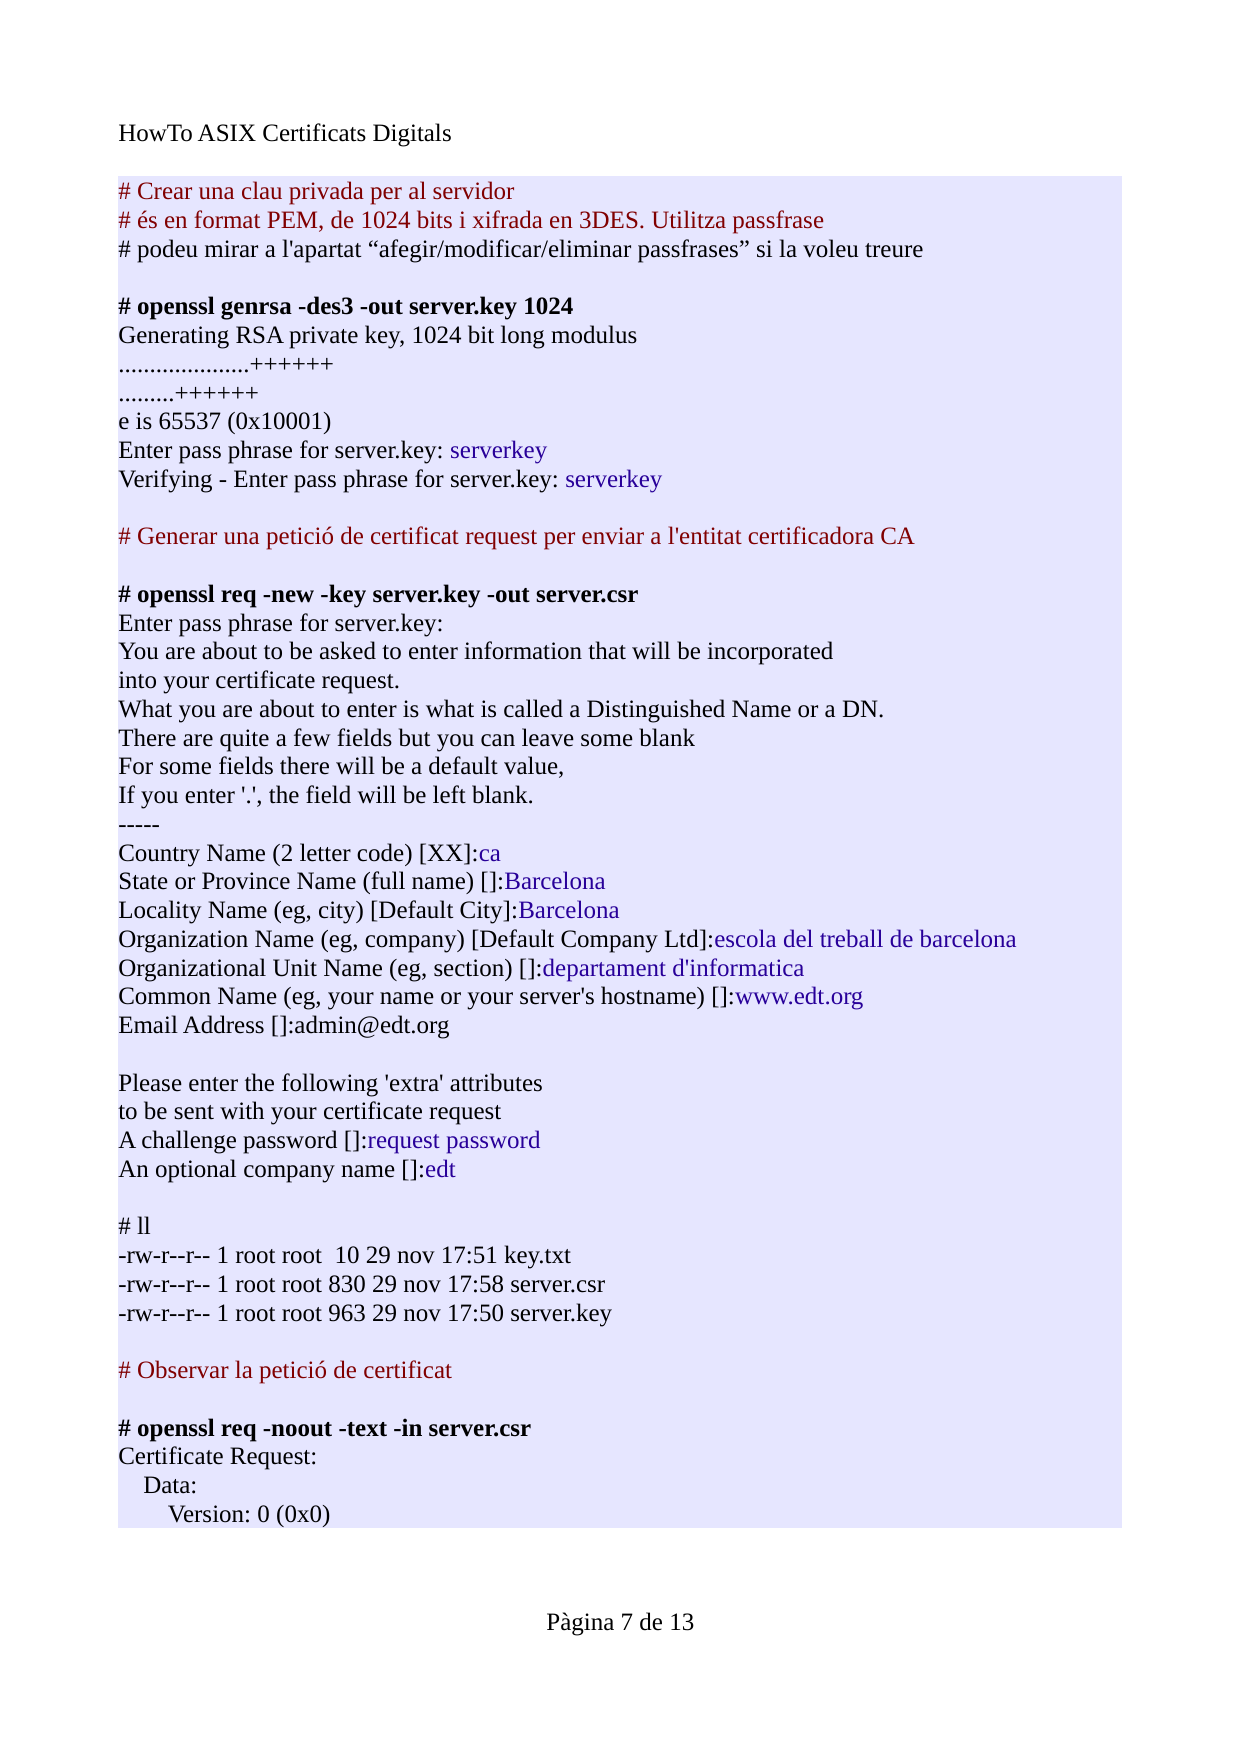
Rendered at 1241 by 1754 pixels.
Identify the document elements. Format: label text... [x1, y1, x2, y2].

text Enter pass phrase for server.key: [118, 608, 1122, 636]
text If you enter '.', the field will be left blank. [118, 780, 1122, 809]
text # openssl req -new -key server.key -out server.csr [118, 579, 1122, 608]
text Verifying - Enter pass phrase for server.key: serverkey [118, 464, 1122, 493]
text Email Address []:admin@edt.org [118, 1010, 1122, 1039]
text Please enter the following 'extra' attributes [118, 1068, 1122, 1096]
text You are about to be asked to enter information that will be incorporated [118, 636, 1122, 665]
text Certificate Request: [118, 1441, 1122, 1470]
text Common Name (eg, your name or your server's hostname) []:www.edt.org [118, 981, 1122, 1010]
text # Generar una petició de certificat request per enviar a l'entitat certificadora CA [118, 521, 1122, 550]
text Data: [118, 1470, 1122, 1499]
text # és en format PEM, de 1024 bits i xifrada en 3DES. Utilitza passfrase [118, 205, 1122, 234]
text # ll [118, 1211, 1122, 1240]
text Country Name (2 letter code) [XX]:ca [118, 838, 1122, 866]
text # openssl req -noout -text -in server.csr [118, 1413, 1122, 1441]
text Organizational Unit Name (eg, section) []:departament d'informatica [118, 953, 1122, 981]
text -rw-r--r-- 1 root root 963 29 nov 17:50 server.key [118, 1298, 1122, 1326]
text Locality Name (eg, city) [Default City]:Barcelona [118, 895, 1122, 924]
text What you are about to enter is what is called a Distinguished Name or a DN. [118, 694, 1122, 723]
text Enter pass phrase for server.key: serverkey [118, 435, 1122, 464]
text ----- [118, 809, 1122, 838]
text For some fields there will be a default value, [118, 751, 1122, 780]
text There are quite a few fields but you can leave some blank [118, 723, 1122, 751]
text e is 65537 (0x10001) [118, 406, 1122, 435]
text Generating RSA private key, 1024 bit long modulus [118, 320, 1122, 349]
text An optional company name []:edt [118, 1154, 1122, 1183]
text .........++++++ [118, 378, 1122, 406]
text # openssl genrsa -des3 -out server.key 1024 [118, 291, 1122, 320]
text State or Province Name (full name) []:Barcelona [118, 866, 1122, 895]
text Version: 0 (0x0) [118, 1499, 1122, 1528]
text .....................++++++ [118, 349, 1122, 378]
text # Observar la petició de certificat [118, 1355, 1122, 1384]
text Organization Name (eg, company) [Default Company Ltd]:escola del treball de barcelona [118, 924, 1122, 953]
text to be sent with your certificate request [118, 1096, 1122, 1125]
text # podeu mirar a l'apartat “afegir/modificar/eliminar passfrases” si la voleu treure [118, 234, 1122, 263]
text into your certificate request. [118, 665, 1122, 694]
text -rw-r--r-- 1 root root 830 29 nov 17:58 server.csr [118, 1269, 1122, 1298]
text -rw-r--r-- 1 root root 10 29 nov 17:51 key.txt [118, 1240, 1122, 1269]
text # Crear una clau privada per al servidor [118, 176, 1122, 205]
text A challenge password []:request password [118, 1125, 1122, 1154]
